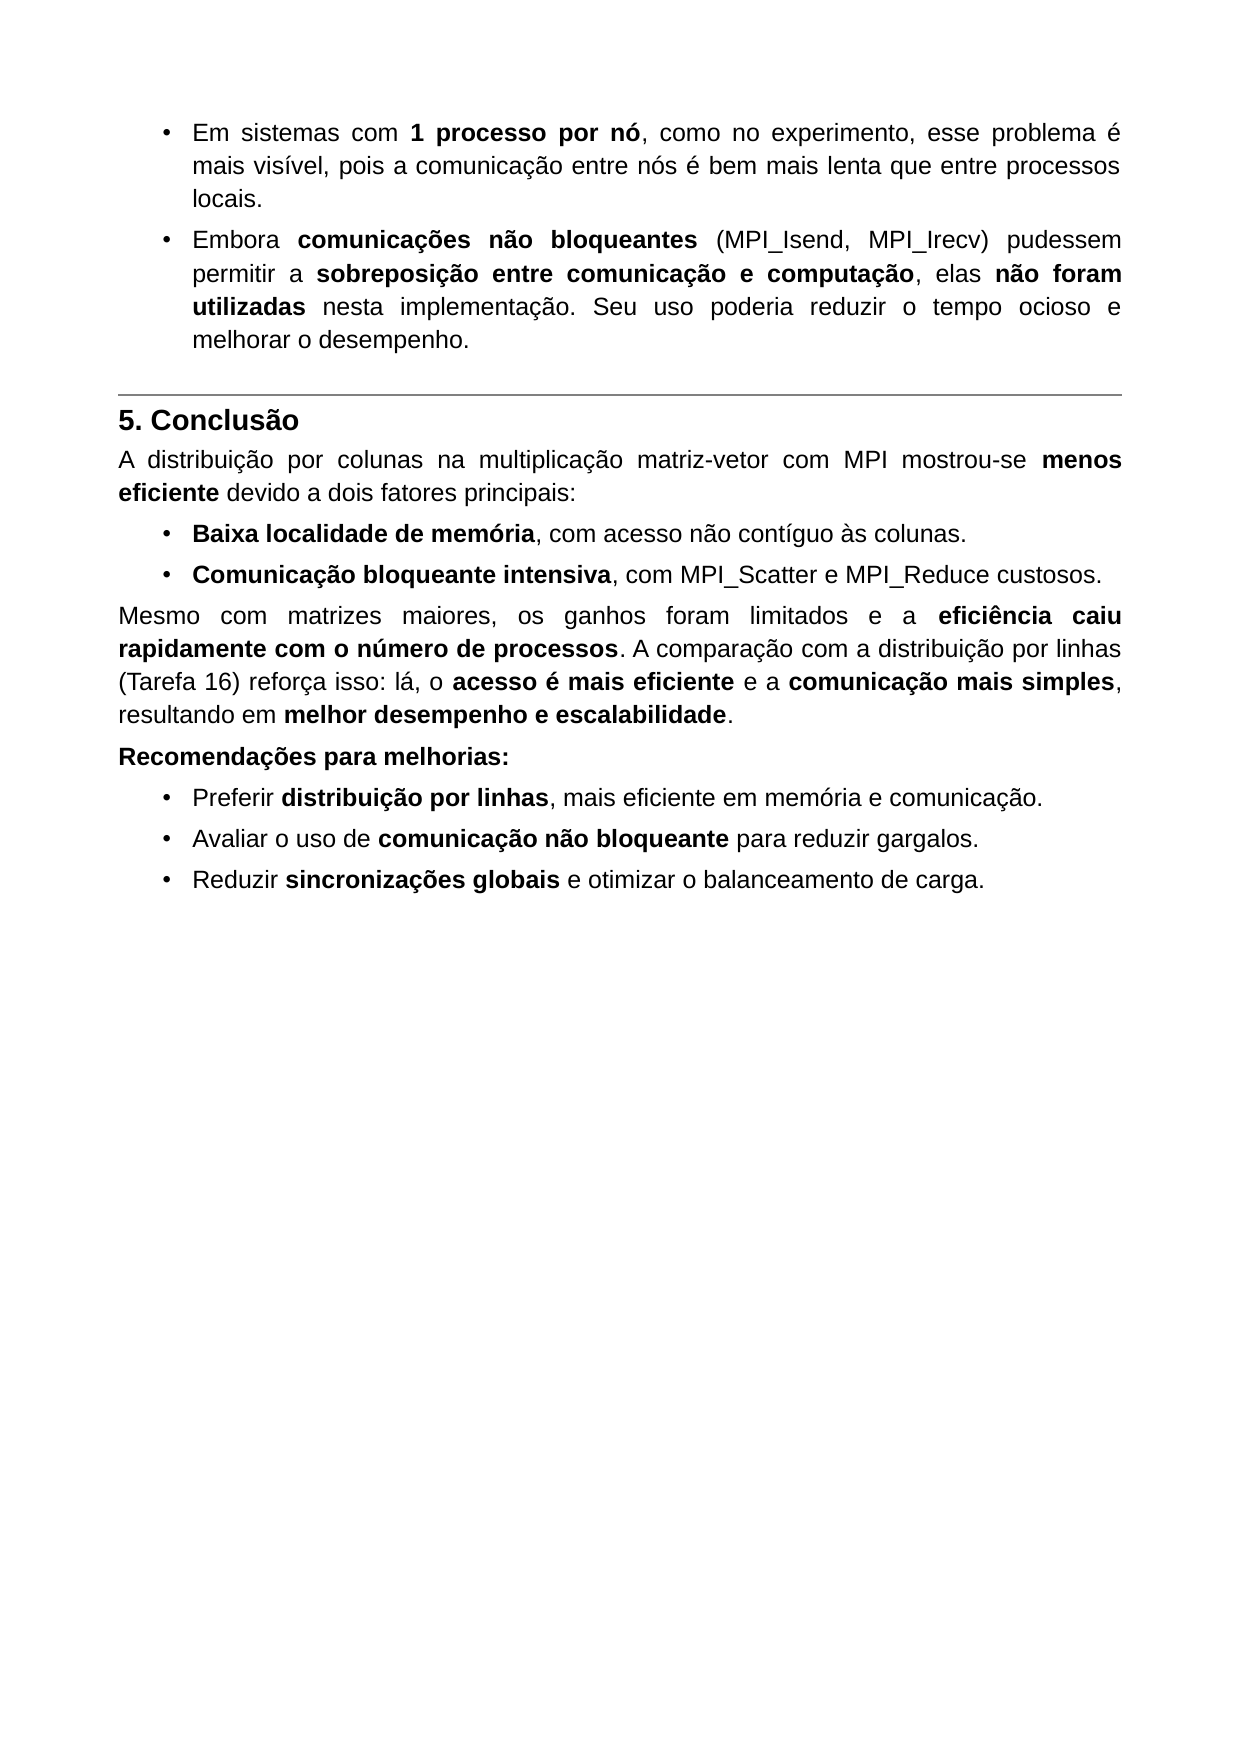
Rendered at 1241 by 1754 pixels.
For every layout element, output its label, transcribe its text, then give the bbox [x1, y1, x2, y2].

list Preferir distribuição por linhas, mais eficiente em memória e comunicação. [162, 783, 1122, 812]
list Comunicação bloqueante intensiva, com MPI_Scatter e MPI_Reduce custosos. [162, 560, 1122, 589]
subtitle 5. Conclusão [118, 403, 1122, 437]
list Baixa localidade de memória, com acesso não contíguo às colunas. [162, 519, 1122, 548]
list Embora comunicações não bloqueantes (MPI_Isend, MPI_Irecv) pudessem permitir a sobreposição entre comunicação e computação, elas não foram utilizadas nesta implementação. Seu uso poderia reduzir o tempo ocioso e melhorar o desempenho. [162, 225, 1122, 353]
list Em sistemas com 1 processo por nó, como no experimento, esse problema é mais visível, pois a comunicação entre nós é bem mais lenta que entre processos locais. [162, 118, 1122, 213]
list Reduzir sincronizações globais e otimizar o balanceamento de carga. [162, 865, 1122, 894]
text Recomendações para melhorias: [118, 742, 1122, 770]
text Mesmo com matrizes maiores, os ganhos foram limitados e a eficiência caiu rapidamente com o número de processos. A comparação com a distribuição por linhas (Tarefa 16) reforça isso: lá, o acesso é mais eficiente e a comunicação mais simples, resultando em melhor desempenho e escalabilidade. [118, 601, 1122, 729]
list Avaliar o uso de comunicação não bloqueante para reduzir gargalos. [162, 824, 1122, 853]
text A distribuição por colunas na multiplicação matriz-vetor com MPI mostrou-se menos eficiente devido a dois fatores principais: [118, 445, 1122, 506]
